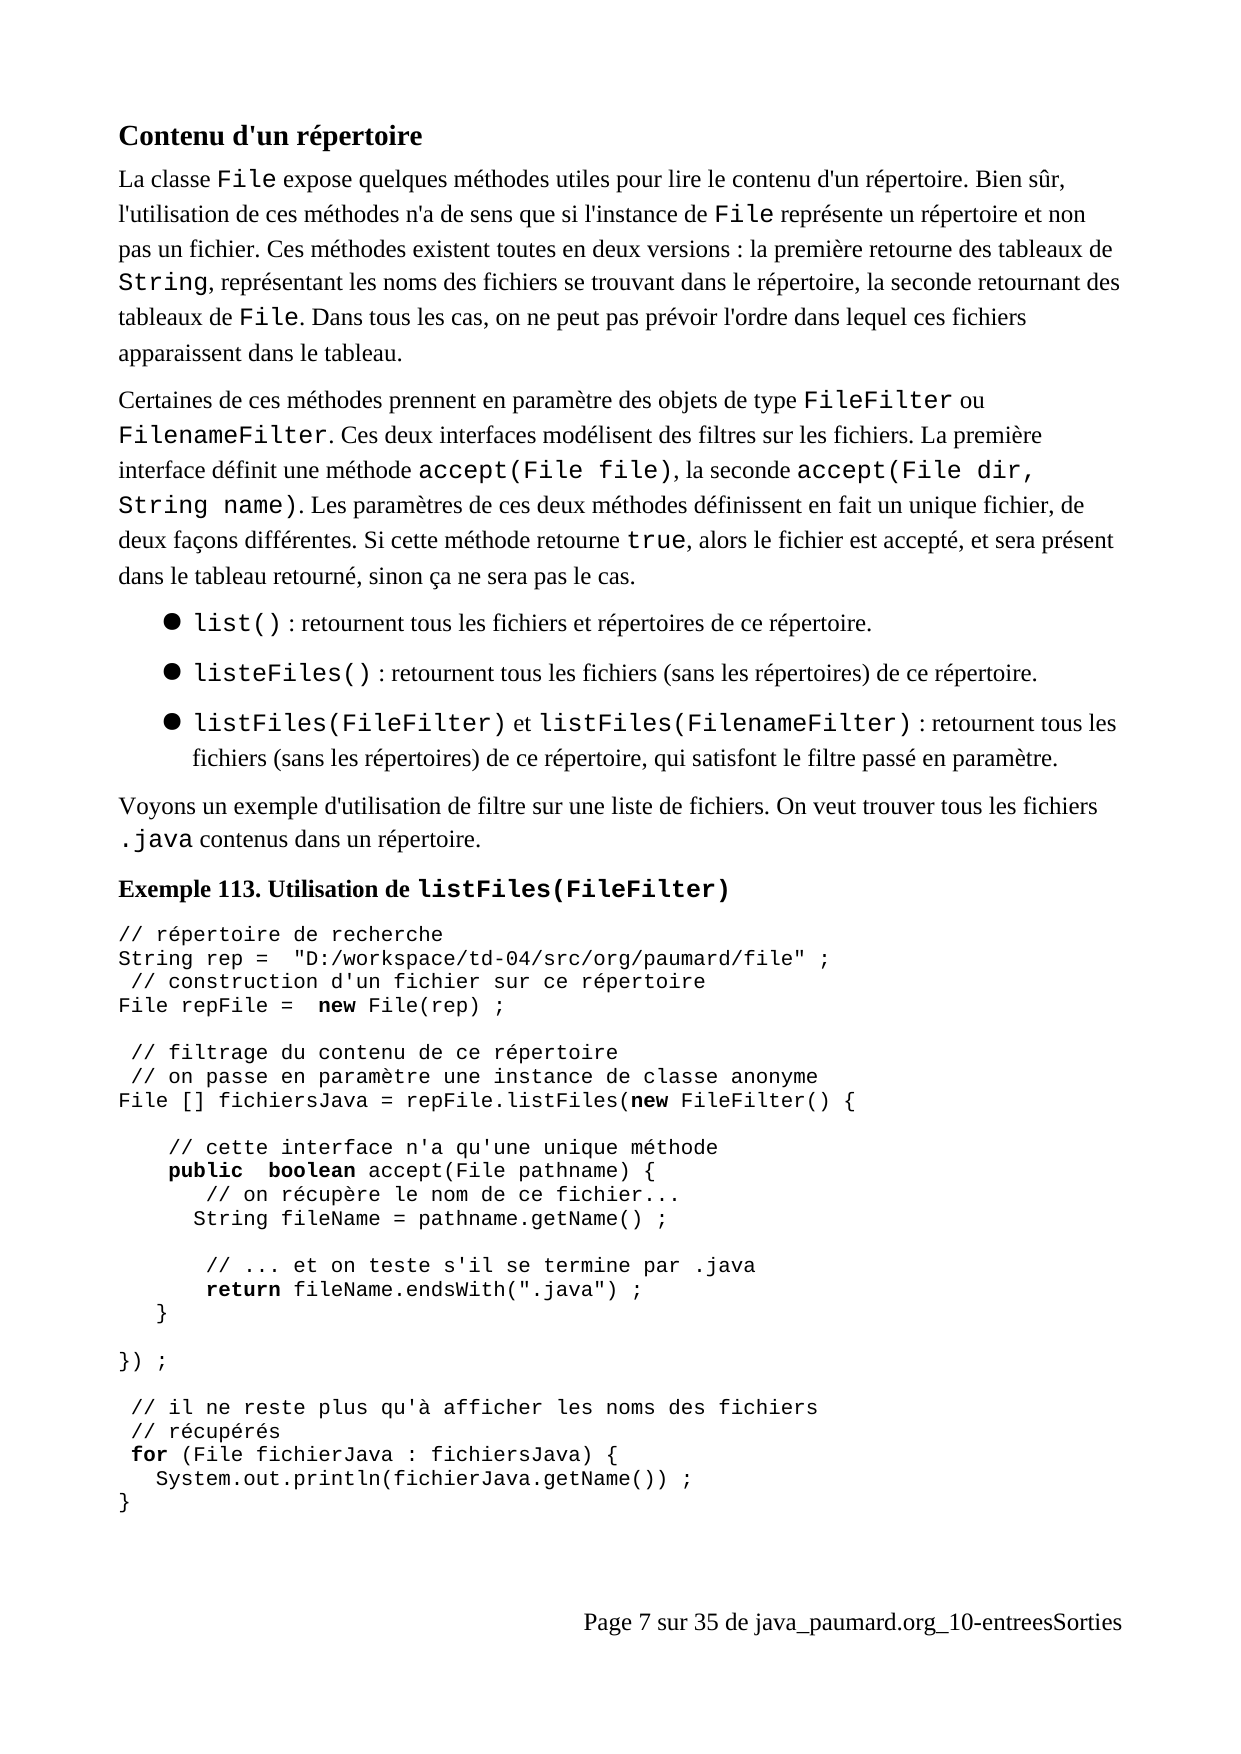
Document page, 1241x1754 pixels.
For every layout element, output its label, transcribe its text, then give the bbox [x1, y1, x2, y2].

text Certaines de ces méthodes prennent en paramètre des objets de type FileFilter ou FilenameFilter. Ces deux interfaces modélisent des filtres sur les fichiers. La première interface définit une méthode accept(File file), la seconde accept(File dir, String name). Les paramètres de ces deux méthodes définissent en fait un unique fichier, de deux façons différentes. Si cette méthode retourne true, alors le fichier est accepté, et sera présent dans le tableau retourné, sinon ça ne sera pas le cas. [118, 385, 1122, 589]
text Exemple 113. Utilisation de listFiles(FileFilter) [118, 874, 1122, 905]
text String rep = "D:/workspace/td-04/src/org/paumard/file" ; [118, 948, 1122, 971]
text // filtrage du contenu de ce répertoire [118, 1042, 1122, 1066]
list listeFiles() : retournent tous les fichiers (sans les répertoires) de ce répertoire. [162, 658, 1122, 689]
text // construction d'un fichier sur ce répertoire [118, 971, 1122, 995]
list listFiles(FileFilter) et listFiles(FilenameFilter) : retournent tous les fichiers (sans les répertoires) de ce répertoire, qui satisfont le filtre passé en paramètre. [162, 708, 1122, 772]
text System.out.println(fichierJava.getName()) ; [118, 1468, 1122, 1492]
text return fileName.endsWith(".java") ; [118, 1279, 1122, 1302]
text File [] fichiersJava = repFile.listFiles(new FileFilter() { [118, 1089, 1122, 1113]
text Voyons un exemple d'utilisation de filtre sur une liste de fichiers. On veut trouver tous les fichiers .java contenus dans un répertoire. [118, 791, 1122, 855]
text File repFile = new File(rep) ; [118, 995, 1122, 1019]
text }) ; [118, 1350, 1122, 1373]
text public boolean accept(File pathname) { [118, 1161, 1122, 1184]
text } [118, 1492, 1122, 1515]
text // on récupère le nom de ce fichier... [118, 1184, 1122, 1208]
text La classe File expose quelques méthodes utiles pour lire le contenu d'un répertoire. Bien sûr, l'utilisation de ces méthodes n'a de sens que si l'instance de File représente un répertoire et non pas un fichier. Ces méthodes existent toutes en deux versions : la première retourne des tableaux de String, représentant les noms des fichiers se trouvant dans le répertoire, la seconde retournant des tableaux de File. Dans tous les cas, on ne peut pas prévoir l'ordre dans lequel ces fichiers apparaissent dans le tableau. [118, 164, 1122, 366]
text String fileName = pathname.getName() ; [118, 1208, 1122, 1231]
text // on passe en paramètre une instance de classe anonyme [118, 1066, 1122, 1089]
text } [118, 1302, 1122, 1326]
text for (File fichierJava : fichiersJava) { [118, 1444, 1122, 1468]
text // répertoire de recherche [118, 924, 1122, 948]
text // cette interface n'a qu'une unique méthode [118, 1137, 1122, 1161]
subtitle Contenu d'un répertoire [118, 118, 1122, 152]
text // récupérés [118, 1421, 1122, 1444]
list list() : retournent tous les fichiers et répertoires de ce répertoire. [162, 608, 1122, 639]
text // ... et on teste s'il se termine par .java [118, 1255, 1122, 1279]
text // il ne reste plus qu'à afficher les noms des fichiers [118, 1397, 1122, 1421]
